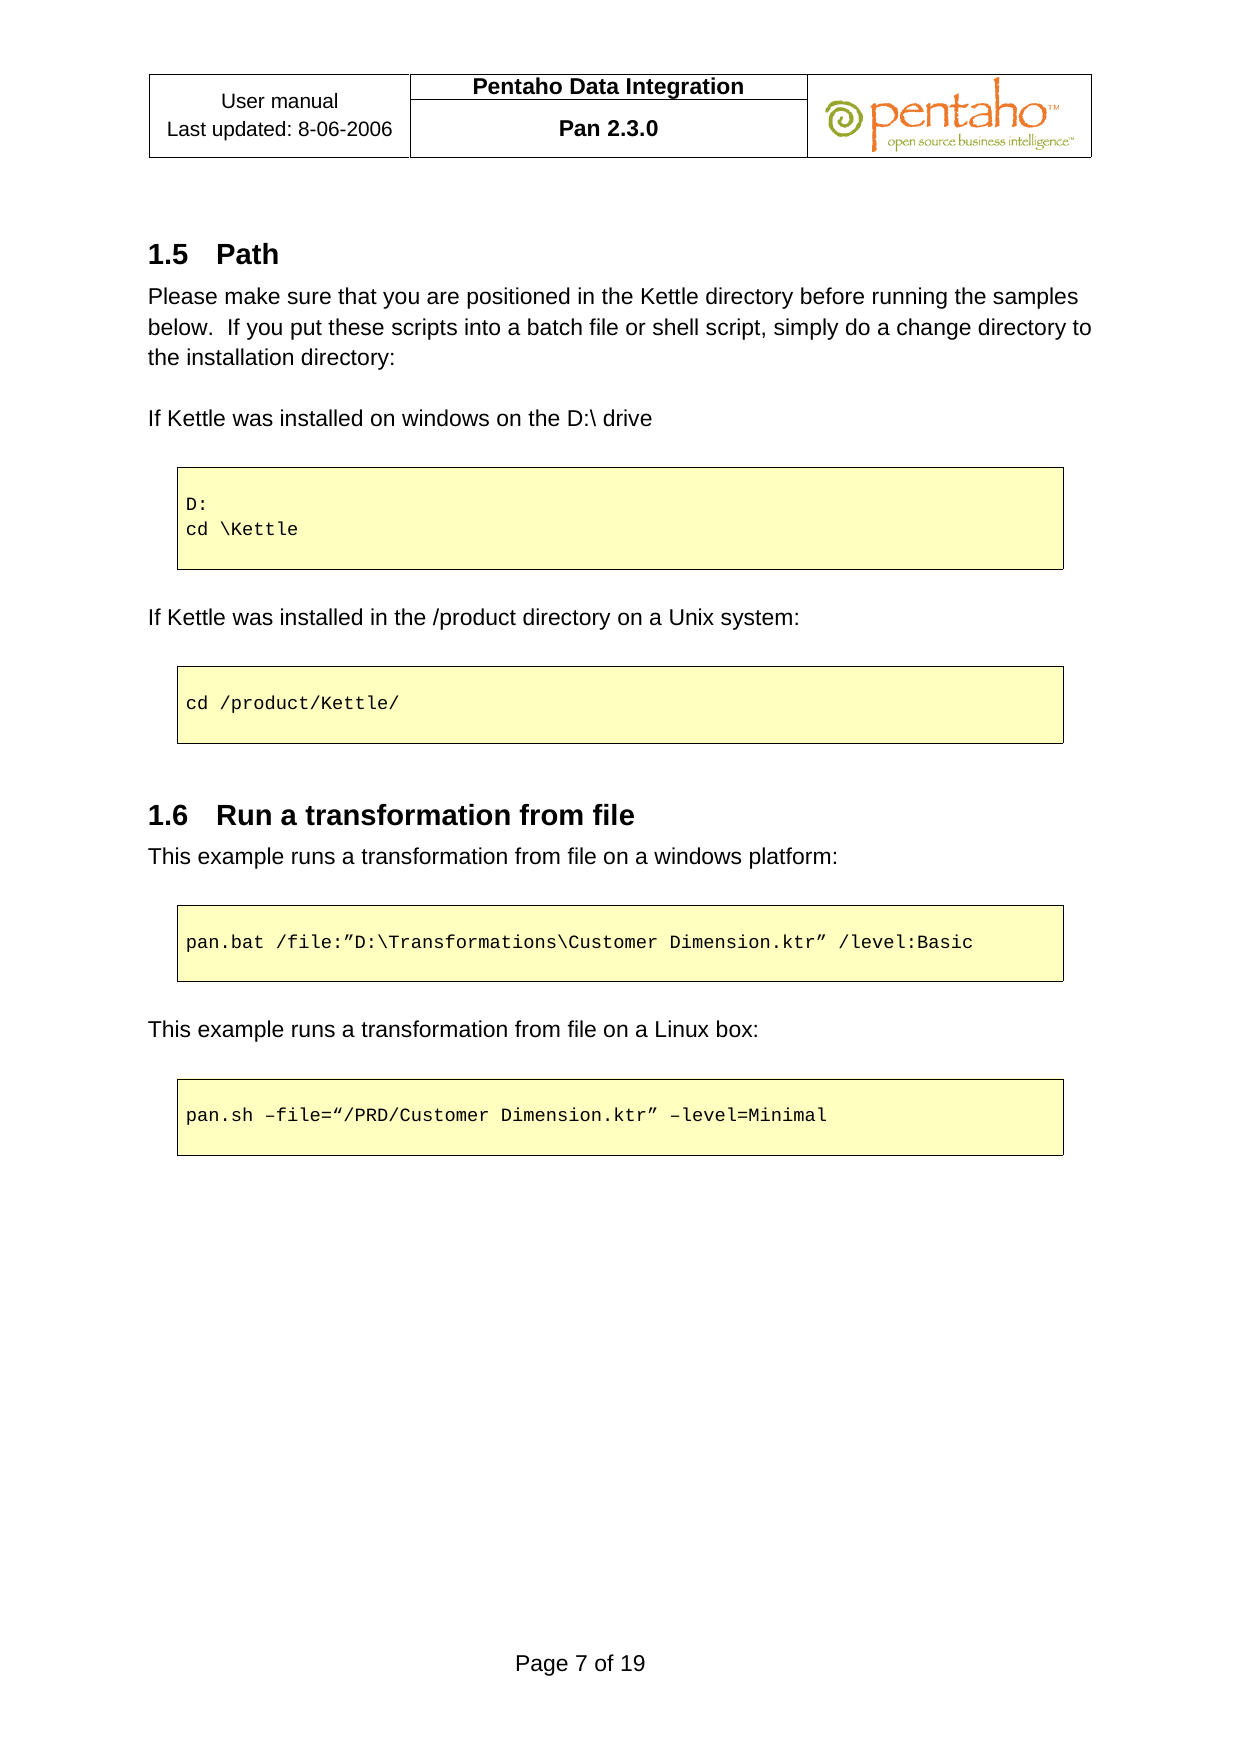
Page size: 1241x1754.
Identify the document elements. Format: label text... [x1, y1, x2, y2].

text pan.bat /file:”D:\Transformations\Customer Dimension.ktr” /level:Basic [178, 930, 1063, 954]
text cd /product/Kettle/ [178, 692, 1063, 715]
text If Kettle was installed on windows on the D:\ drive [148, 406, 1092, 432]
text pan.sh –file=“/PRD/Customer Dimension.ktr” –level=Minimal [178, 1104, 1063, 1127]
text D: [178, 493, 1063, 516]
text This example runs a transformation from file on a Linux box: [148, 1017, 1092, 1043]
subtitle Path [148, 238, 1092, 271]
text This example runs a transformation from file on a windows platform: [148, 844, 1092, 869]
subtitle Run a transformation from file [148, 798, 1092, 831]
text Please make sure that you are positioned in the Kettle directory before running the samples below. If you put these scripts into a batch file or shell script, simply do a change directory to the installation directory: [148, 283, 1092, 370]
text If Kettle was installed in the /product directory on a Unix system: [148, 605, 1092, 631]
text cd \Kettle [178, 518, 1063, 542]
